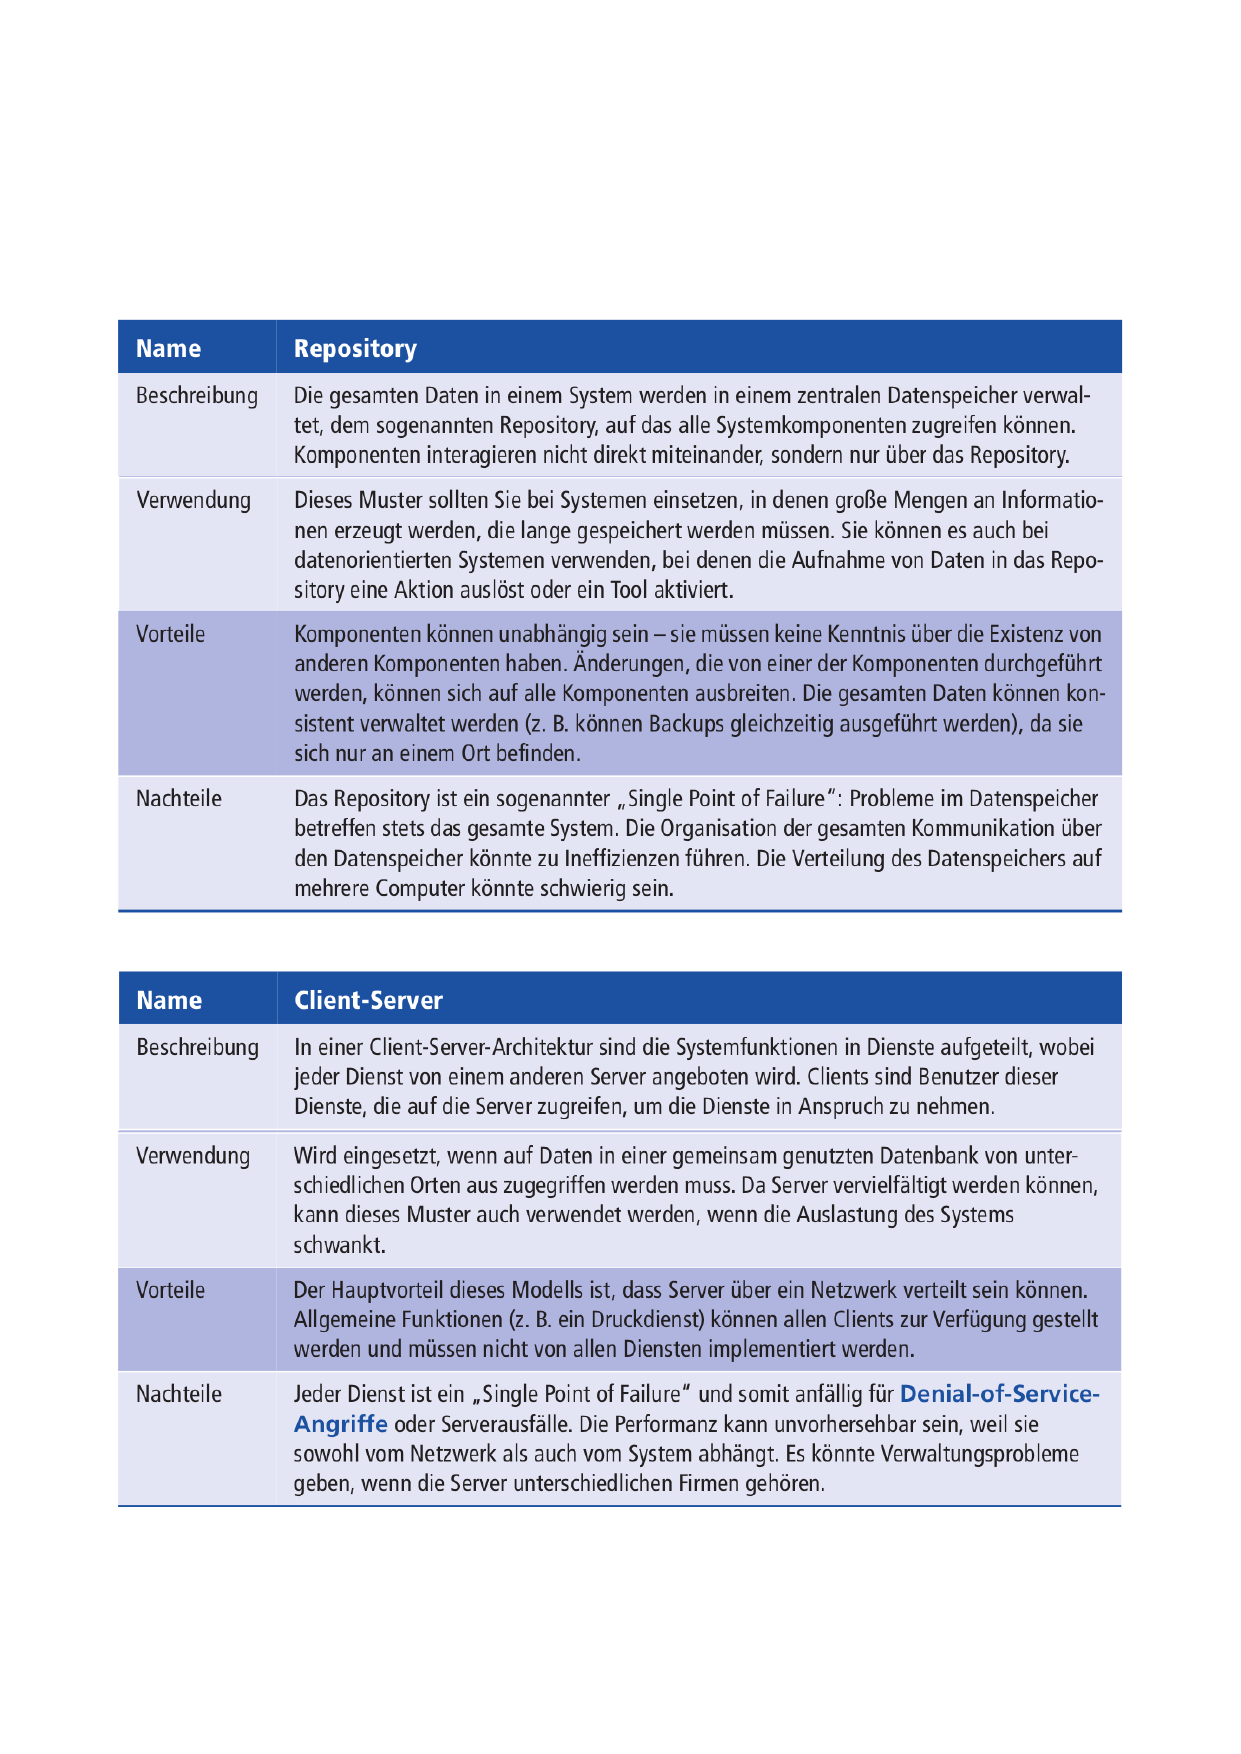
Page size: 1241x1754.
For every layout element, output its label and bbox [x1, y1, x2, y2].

picture [118, 970, 1123, 1507]
picture [118, 319, 1123, 913]
